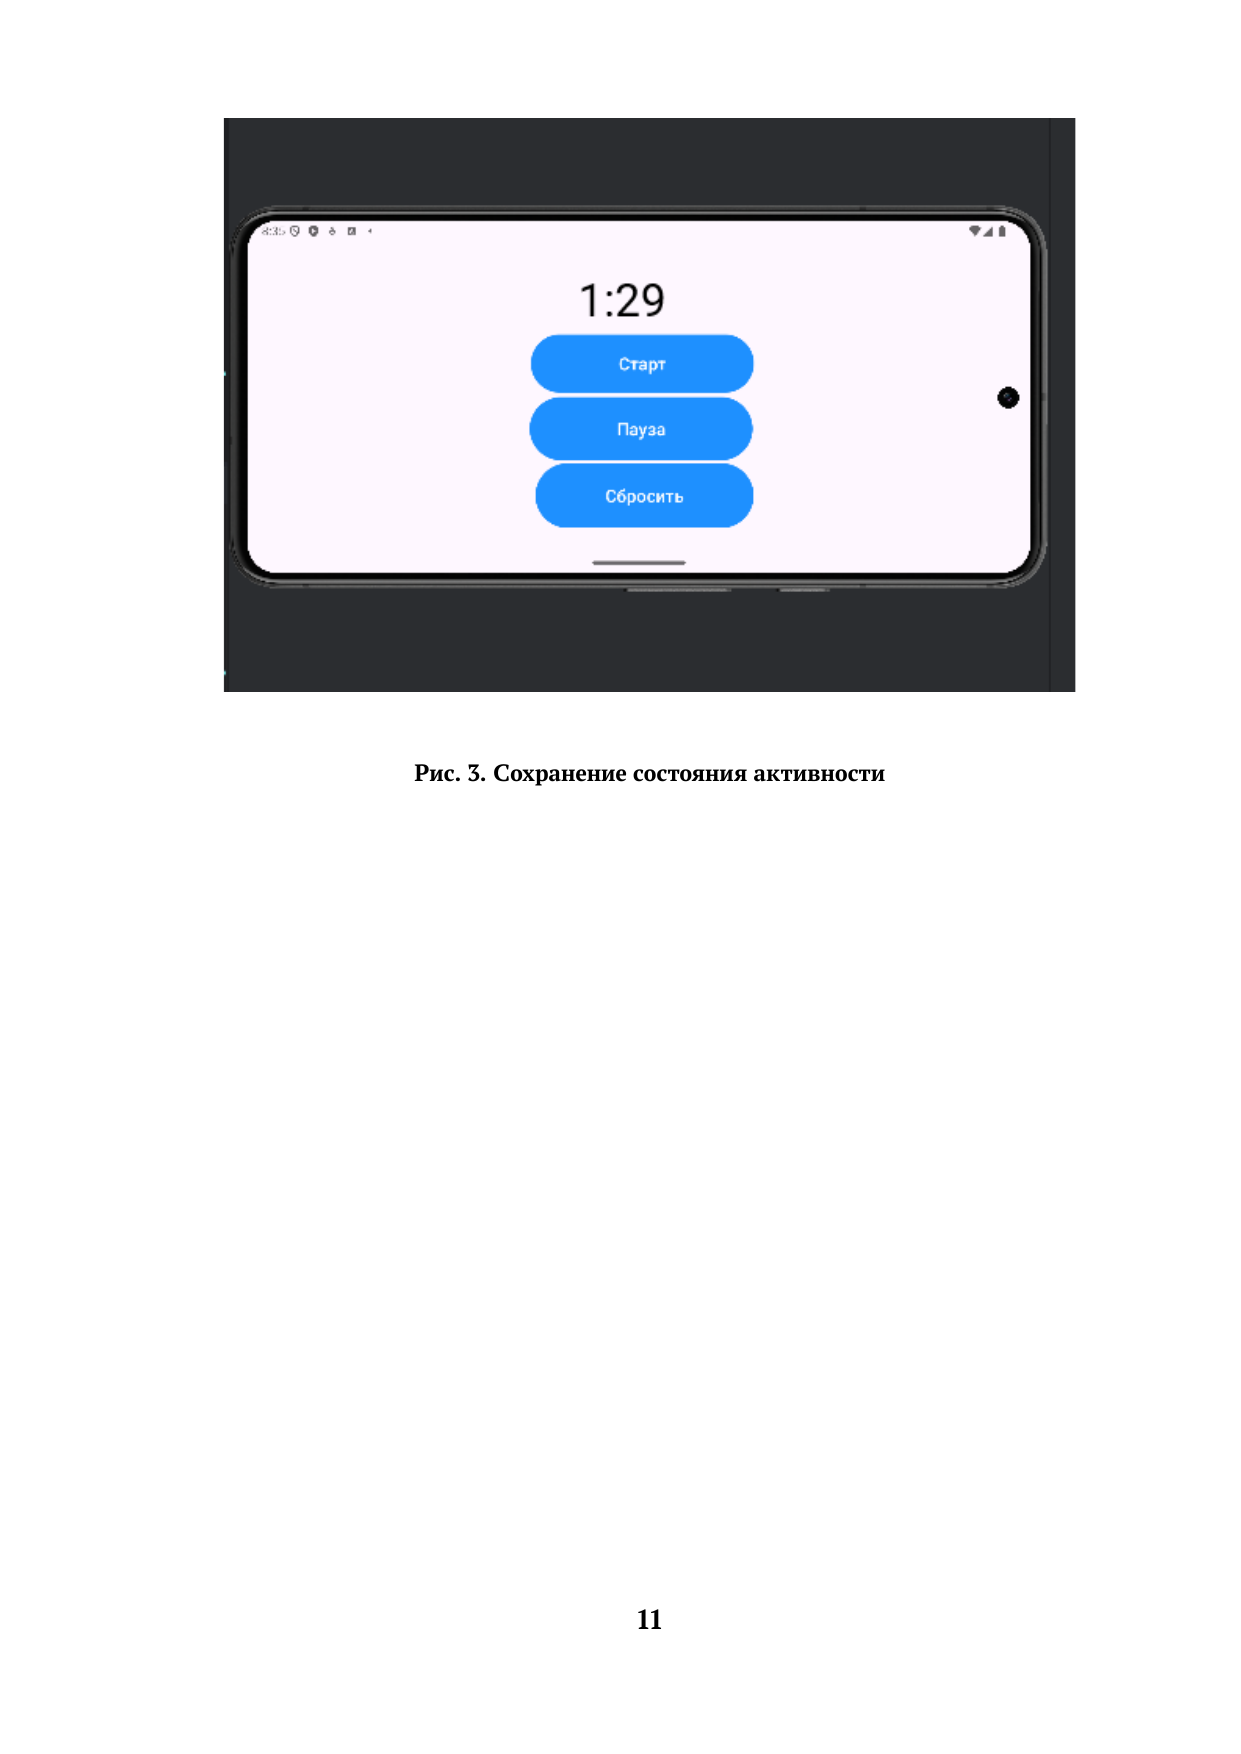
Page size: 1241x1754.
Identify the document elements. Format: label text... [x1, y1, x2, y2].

picture [223, 118, 1076, 692]
text Рис. 3. Сохранение состояния активности [155, 758, 1144, 787]
